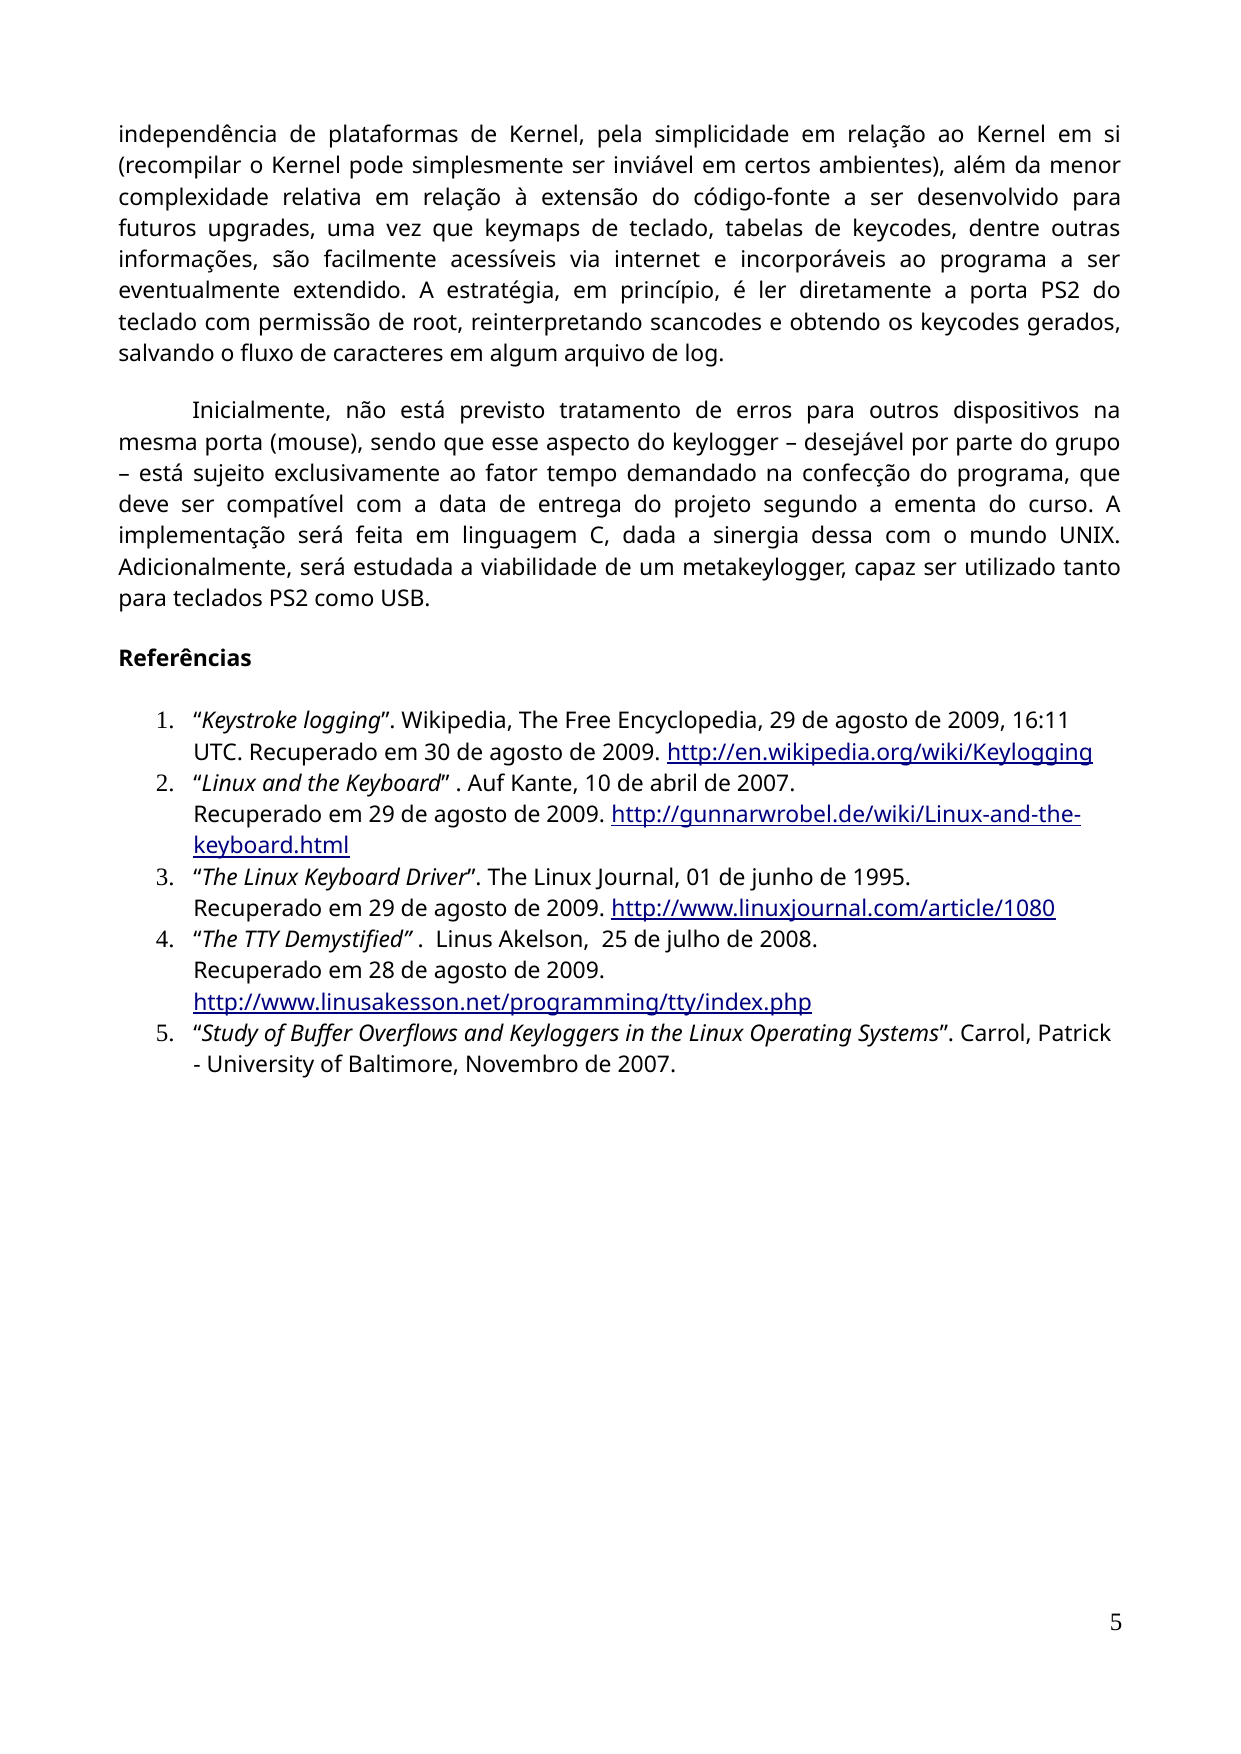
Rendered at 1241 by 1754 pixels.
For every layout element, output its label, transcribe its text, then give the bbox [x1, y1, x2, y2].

text independência de plataformas de Kernel, pela simplicidade em relação ao Kernel em si (recompilar o Kernel pode simplesmente ser inviável em certos ambientes), além da menor complexidade relativa em relação à extensão do código-fonte a ser desenvolvido para futuros upgrades, uma vez que keymaps de teclado, tabelas de keycodes, dentre outras informações, são facilmente acessíveis via internet e incorporáveis ao programa a ser eventualmente extendido. A estratégia, em princípio, é ler diretamente a porta PS2 do teclado com permissão de root, reinterpretando scancodes e obtendo os keycodes gerados, salvando o fluxo de caracteres em algum arquivo de log. [118, 118, 1122, 368]
list “The Linux Keyboard Driver”. The Linux Journal, 01 de junho de 1995. [156, 861, 1122, 892]
list Recuperado em 29 de agosto de 2009. http://gunnarwrobel.de/wiki/Linux-and-the-keyboard.html [156, 798, 1122, 861]
list Recuperado em 29 de agosto de 2009. http://www.linuxjournal.com/article/1080 [156, 892, 1122, 923]
list “The TTY Demystified” . Linus Akelson, 25 de julho de 2008. [156, 923, 1122, 954]
list “Linux and the Keyboard” . Auf Kante, 10 de abril de 2007. [156, 767, 1122, 798]
list “Keystroke logging”. Wikipedia, The Free Encyclopedia, 29 de agosto de 2009, 16:11 UTC. Recuperado em 30 de agosto de 2009. http://en.wikipedia.org/wiki/Keylogging [156, 704, 1122, 767]
text Referências [118, 642, 1122, 673]
list Recuperado em 28 de agosto de 2009. http://www.linusakesson.net/programming/tty/index.php [156, 954, 1122, 1017]
list “Study of Buffer Overflows and Keyloggers in the Linux Operating Systems”. Carrol, Patrick - University of Baltimore, Novembro de 2007. [156, 1017, 1122, 1079]
text Inicialmente, não está previsto tratamento de erros para outros dispositivos na mesma porta (mouse), sendo que esse aspecto do keylogger – desejável por parte do grupo – está sujeito exclusivamente ao fator tempo demandado na confecção do programa, que deve ser compatível com a data de entrega do projeto segundo a ementa do curso. A implementação será feita em linguagem C, dada a sinergia dessa com o mundo UNIX. Adicionalmente, será estudada a viabilidade de um metakeylogger, capaz ser utilizado tanto para teclados PS2 como USB. [118, 394, 1122, 613]
